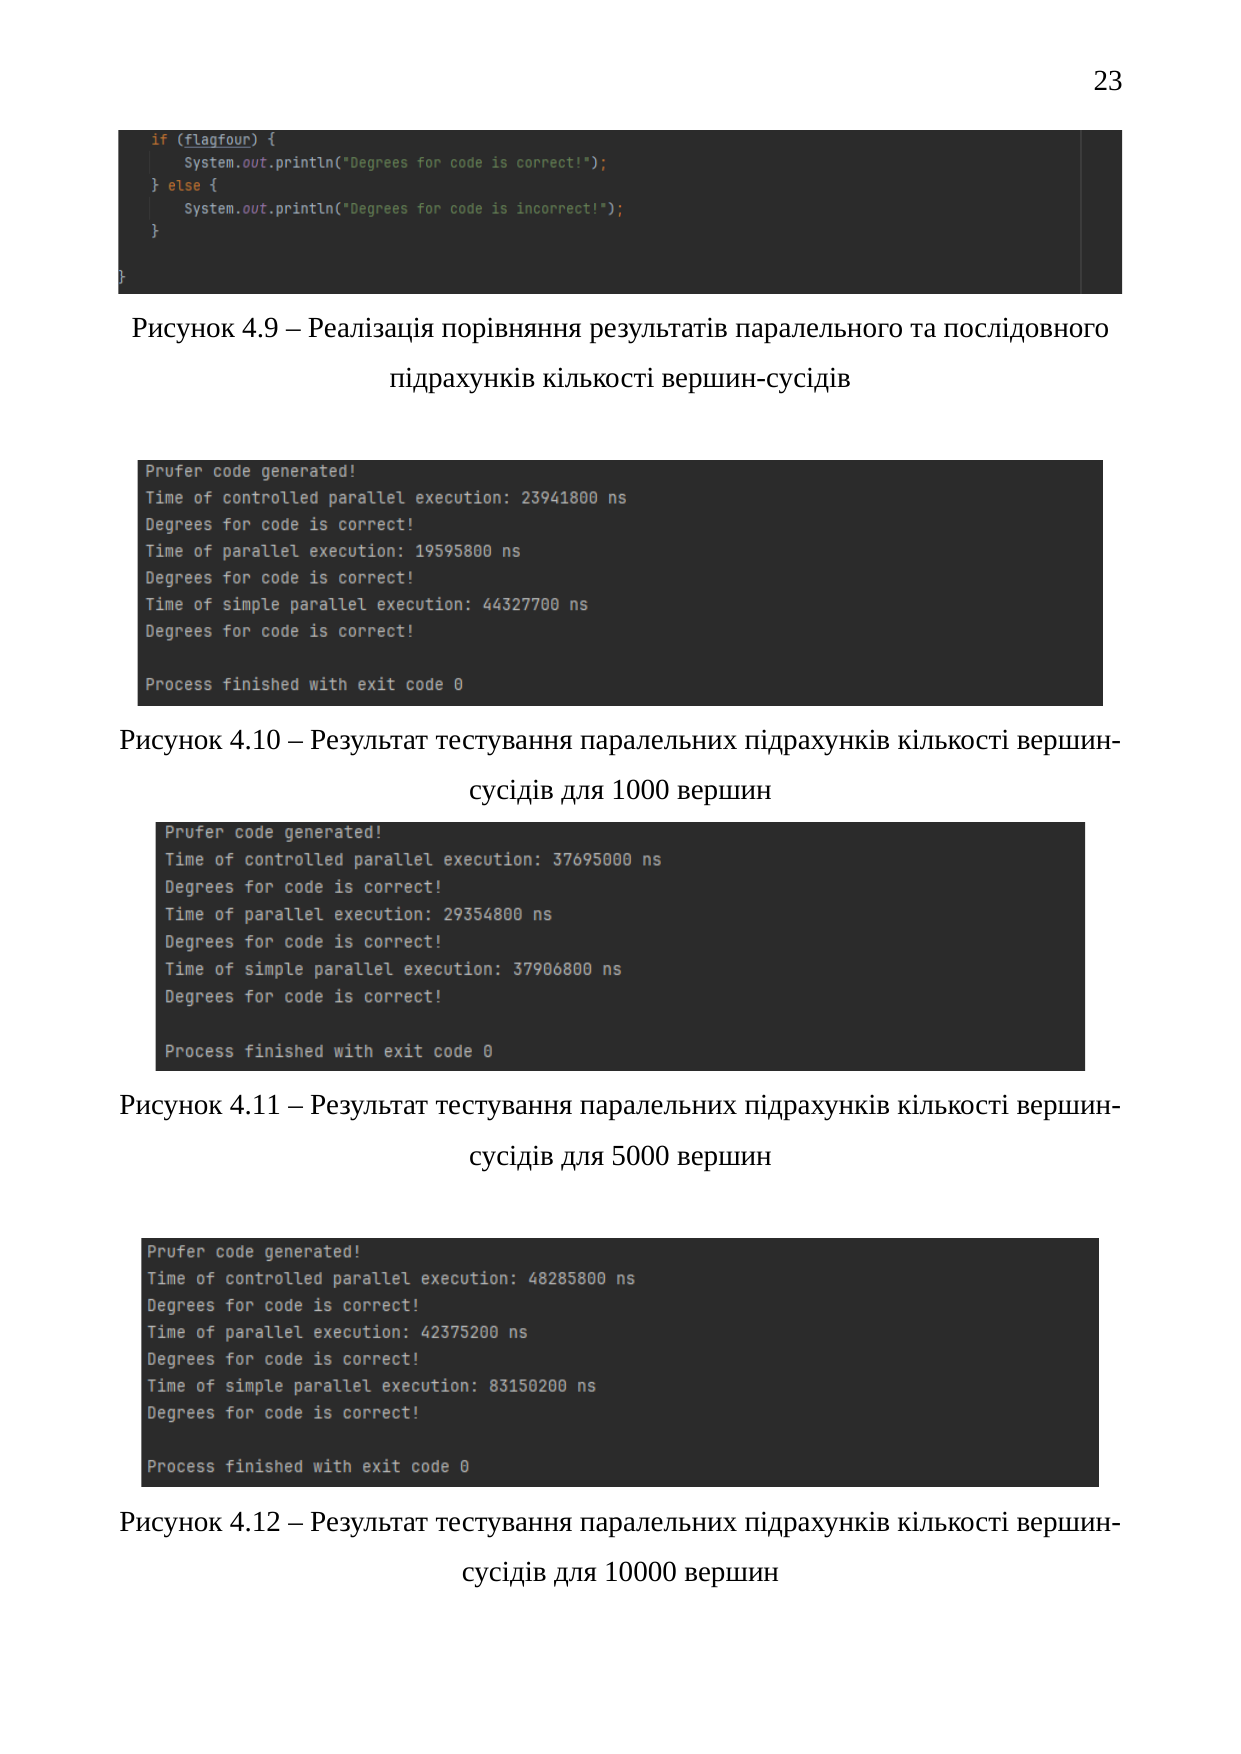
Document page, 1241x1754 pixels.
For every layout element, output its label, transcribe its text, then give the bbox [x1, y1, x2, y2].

picture [137, 460, 1103, 706]
picture [155, 822, 1086, 1071]
text Рисунок 4.11 – Результат тестування паралельних підрахунків кількості вершин-сусідів для 5000 вершин [118, 822, 1122, 1171]
text Рисунок 4.10 – Результат тестування паралельних підрахунків кількості вершин-сусідів для 1000 вершин [118, 461, 1122, 806]
picture [118, 130, 1123, 294]
text Рисунок 4.12 – Результат тестування паралельних підрахунків кількості вершин-сусідів для 10000 вершин [118, 1238, 1122, 1588]
text Рисунок 4.9 – Реалізація порівняння результатів паралельного та послідовного підрахунків кількості вершин-сусідів [118, 294, 1122, 394]
picture [141, 1238, 1099, 1487]
